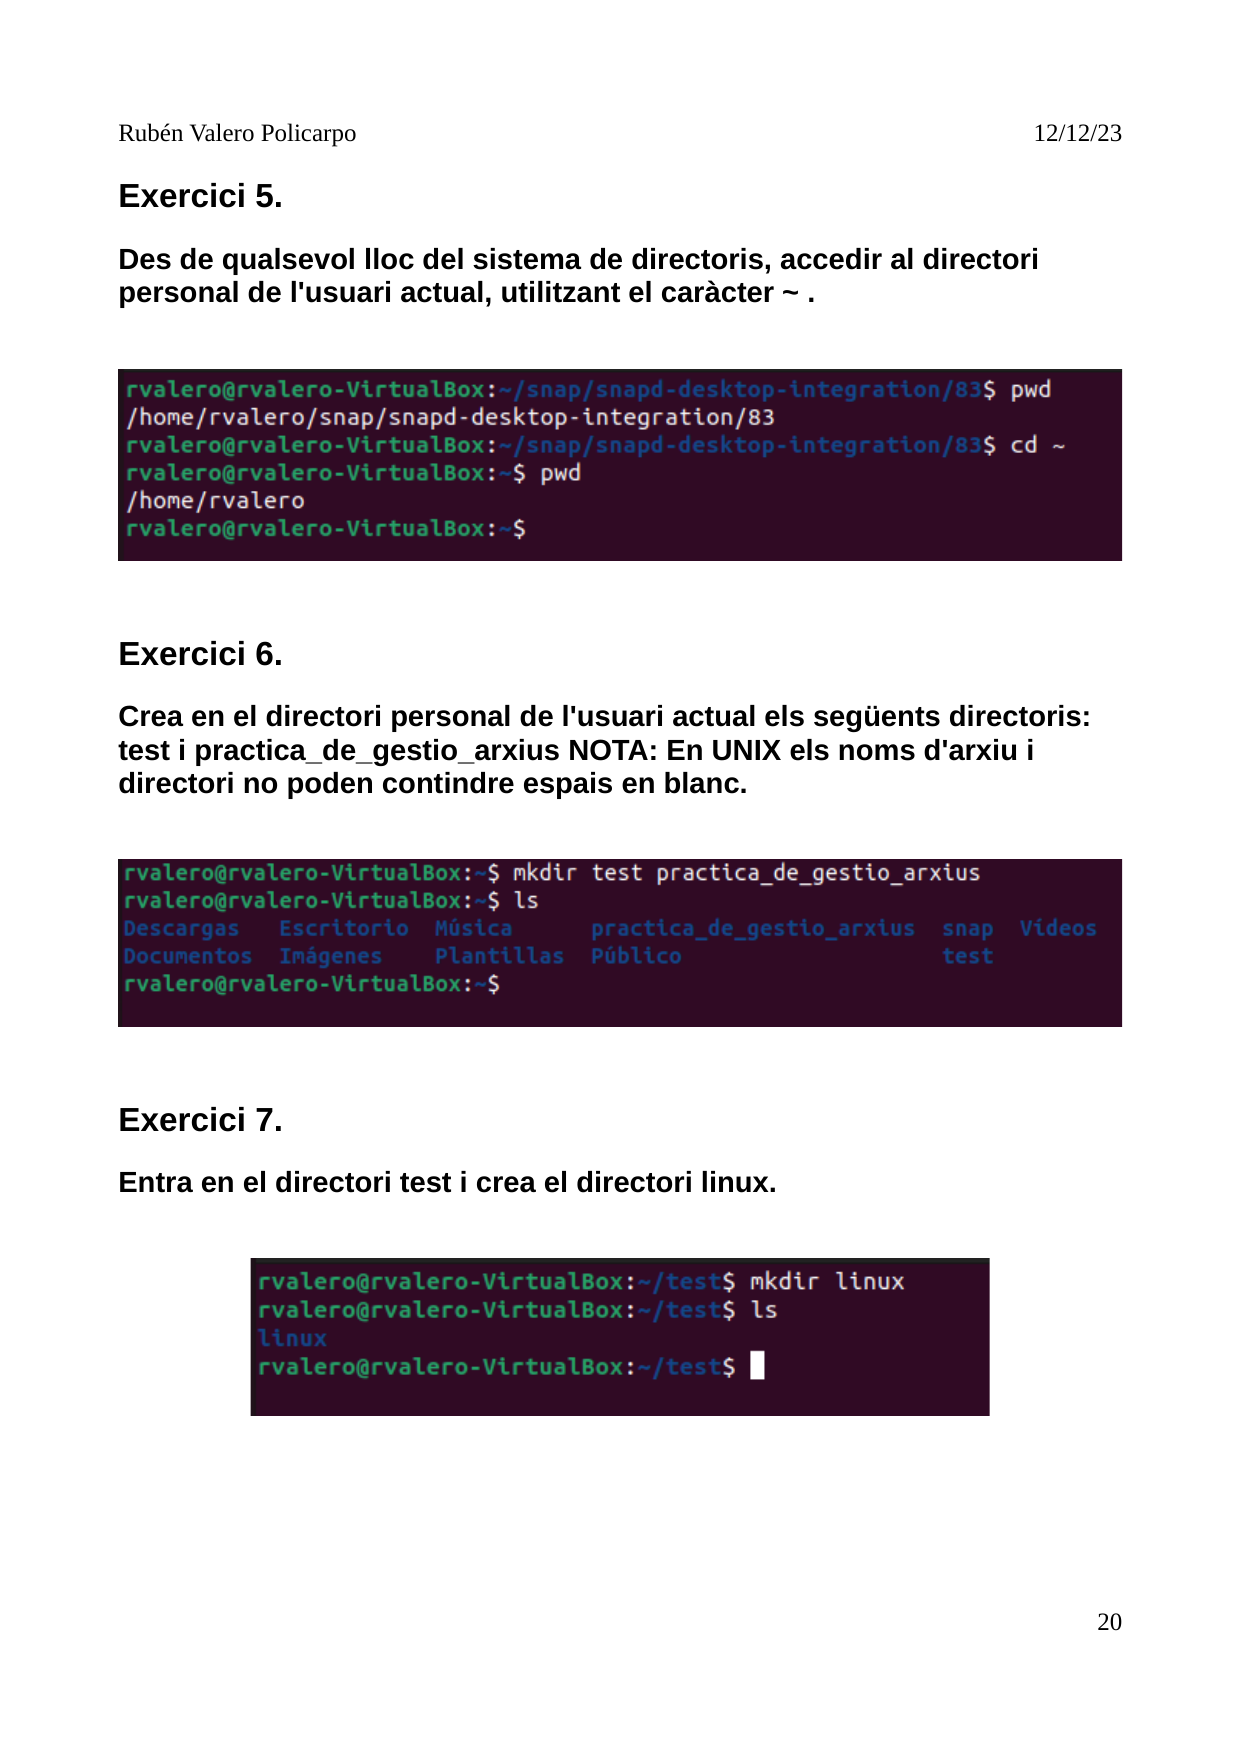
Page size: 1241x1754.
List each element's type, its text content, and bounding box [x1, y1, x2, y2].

subtitle Crea en el directori personal de l'usuari actual els següents directoris: test i practica_de_gestio_arxius NOTA: En UNIX els noms d'arxiu i directori no poden contindre espais en blanc. [118, 699, 1122, 800]
picture [118, 859, 1123, 1027]
subtitle Exercici 7. [118, 1100, 1122, 1138]
subtitle Exercici 5. [118, 176, 1122, 215]
subtitle Des de qualsevol lloc del sistema de directoris, accedir al directori personal de l'usuari actual, utilitzant el caràcter ~ . [118, 242, 1122, 309]
subtitle Entra en el directori test i crea el directori linux. [118, 1165, 1122, 1199]
subtitle Exercici 6. [118, 633, 1122, 672]
picture [118, 369, 1123, 561]
picture [250, 1258, 990, 1416]
